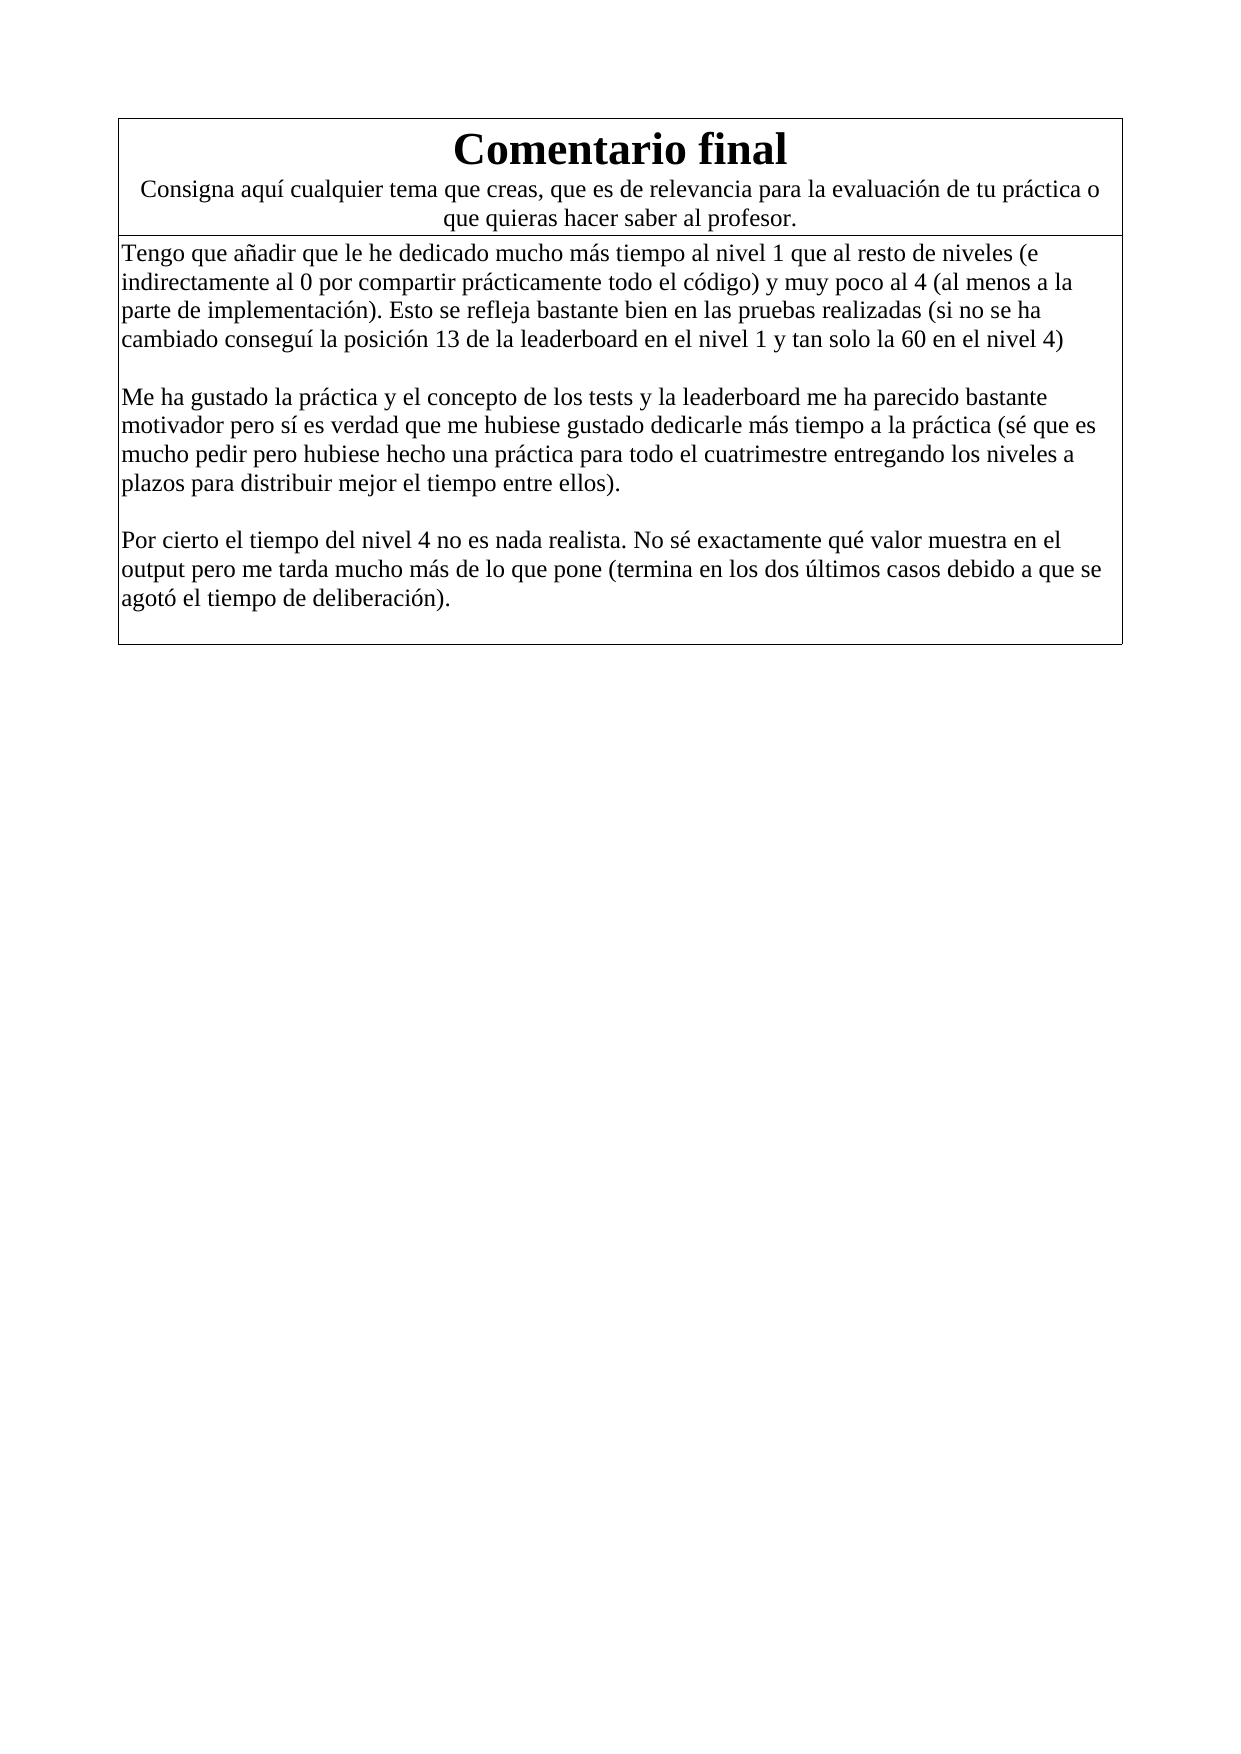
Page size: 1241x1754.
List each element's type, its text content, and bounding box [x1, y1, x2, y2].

table_cell Tengo que añadir que le he dedicado mucho más tiempo al nivel 1 que al resto de niveles (e indirectamente al 0 por compartir prácticamente todo el código) y muy poco al 4 (al menos a la parte de implementación). Esto se refleja bastante bien en las pruebas realizadas (si no se ha cambiado conseguí la posición 13 de la leaderboard en el nivel 1 y tan solo la 60 en el nivel 4) Me ha gustado la práctica y el concepto de los tests y la leaderboard me ha parecido bastante motivador pero sí es verdad que me hubiese gustado dedicarle más tiempo a la práctica (sé que es mucho pedir pero hubiese hecho una práctica para todo el cuatrimestre entregando los niveles a plazos para distribuir mejor el tiempo entre ellos). Por cierto el tiempo del nivel 4 no es nada realista. No sé exactamente qué valor muestra en el output pero me tarda mucho más de lo que pone (termina en los dos últimos casos debido a que se agotó el tiempo de deliberación). [119, 236, 1122, 643]
table_header Comentario final Consigna aquí cualquier tema que creas, que es de relevancia para la evaluación de tu práctica o que quieras hacer saber al profesor. [119, 119, 1122, 235]
